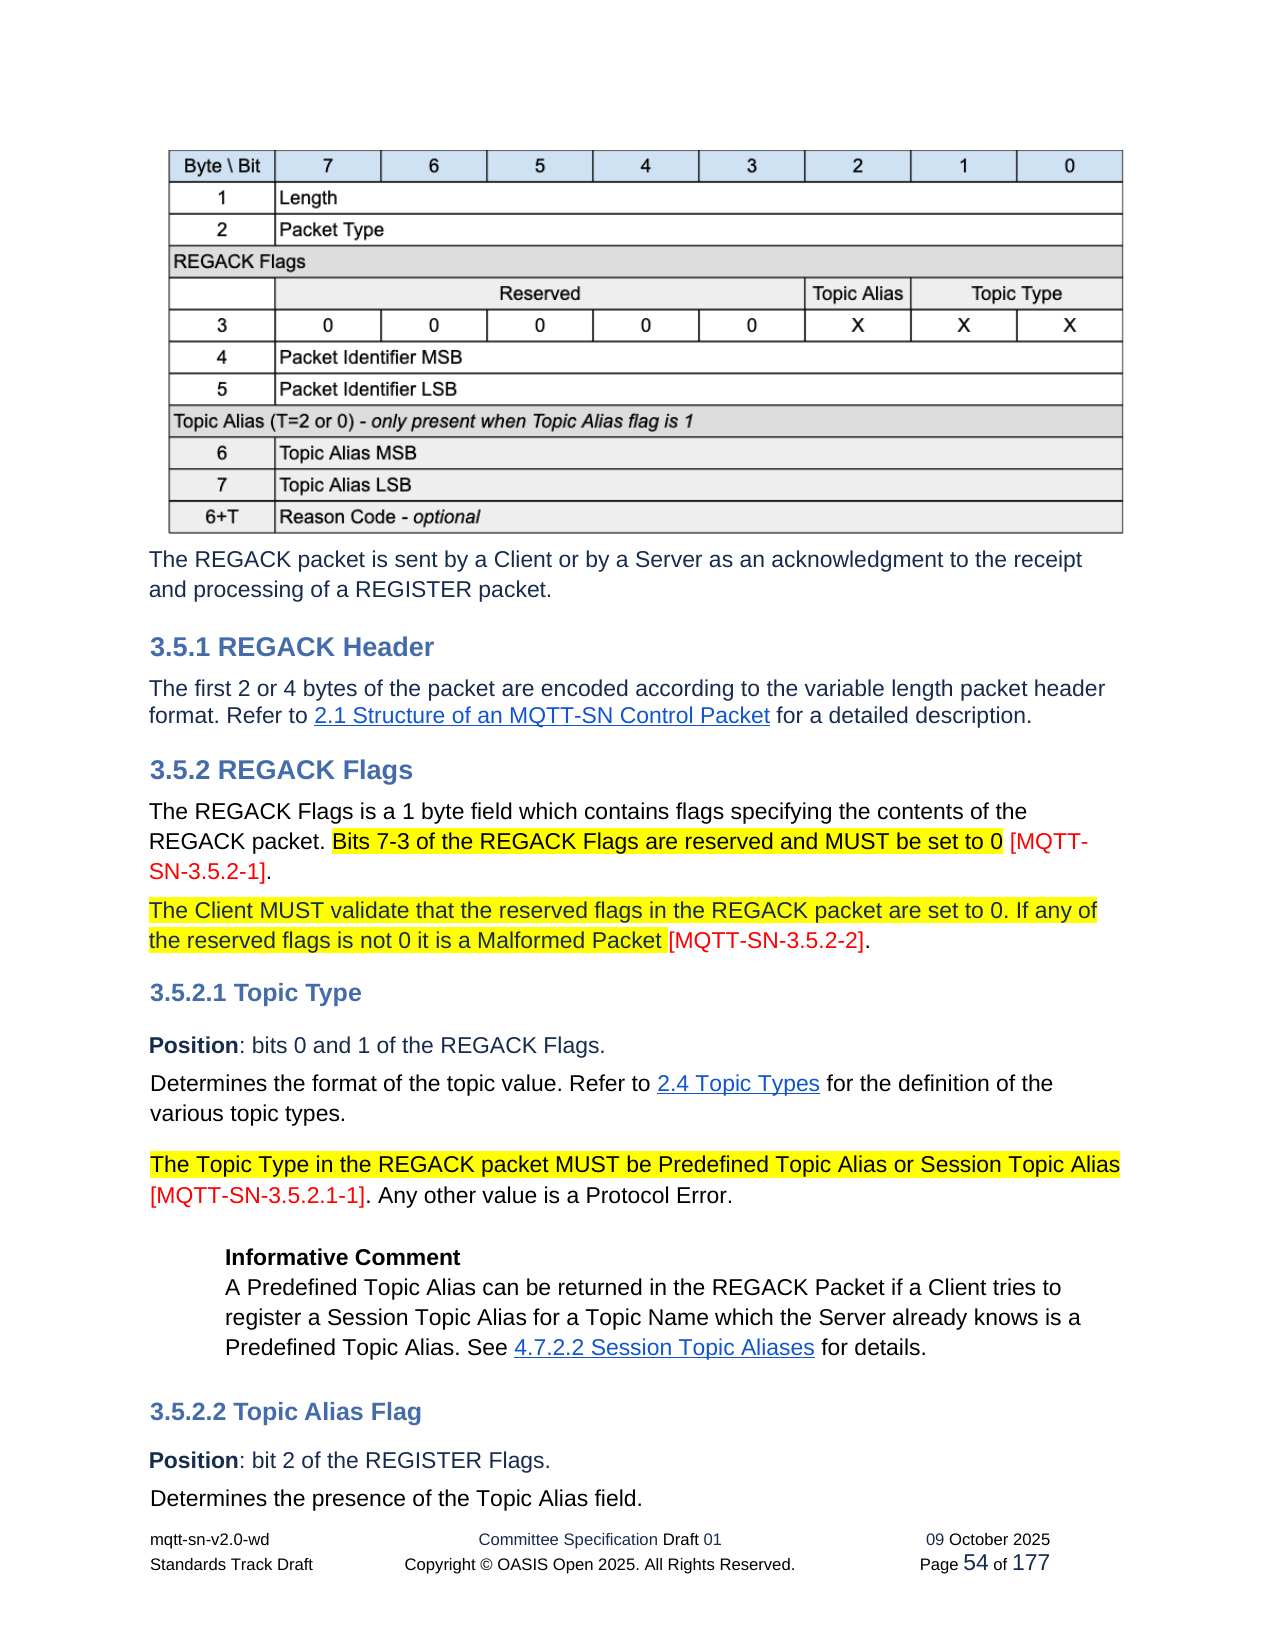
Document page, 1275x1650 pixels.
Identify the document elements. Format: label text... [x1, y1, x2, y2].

subtitle 3.5.2.2 Topic Alias Flag [150, 1396, 1124, 1425]
text A Predefined Topic Alias can be returned in the REGACK Packet if a Client tries to register a Session Topic Alias for a Topic Name which the Server already knows is a Predefined Topic Alias. See 4.7.2.2 Session Topic Aliases for details. [225, 1274, 1124, 1361]
text The Topic Type in the REGACK packet MUST be Predefined Topic Alias or Session Topic Alias [MQTT-SN-3.5.2.1-1]. Any other value is a Protocol Error. [150, 1151, 1124, 1208]
subtitle 3.5.1 REGACK Header [150, 631, 1124, 662]
text The REGACK Flags is a 1 byte field which contains flags specifying the contents of the REGACK packet. Bits 7-3 of the REGACK Flags are reserved and MUST be set to 0 [MQTT-SN-3.5.2-1]. [148, 798, 1124, 884]
text Determines the presence of the Topic Alias field. [150, 1485, 1124, 1512]
picture [148, 150, 1124, 534]
text Informative Comment [225, 1244, 1124, 1270]
text The Client MUST validate that the reserved flags in the REGACK packet are set to 0. If any of the reserved flags is not 0 it is a Malformed Packet [MQTT-SN-3.5.2-2]. [148, 897, 1124, 953]
text The first 2 or 4 bytes of the packet are encoded according to the variable length packet header format. Refer to 2.1 Structure of an MQTT-SN Control Packet for a detailed description. [148, 675, 1124, 728]
text Position: bit 2 of the REGISTER Flags. [148, 1447, 1124, 1473]
text The REGACK packet is sent by a Client or by a Server as an acknowledgment to the receipt and processing of a REGISTER packet. [148, 546, 1124, 602]
text Determines the format of the topic value. Refer to 2.4 Topic Types for the definition of the various topic types. [150, 1070, 1124, 1127]
subtitle 3.5.2.1 Topic Type [150, 978, 1124, 1007]
text Position: bits 0 and 1 of the REGACK Flags. [148, 1032, 1124, 1058]
subtitle 3.5.2 REGACK Flags [150, 754, 1124, 785]
